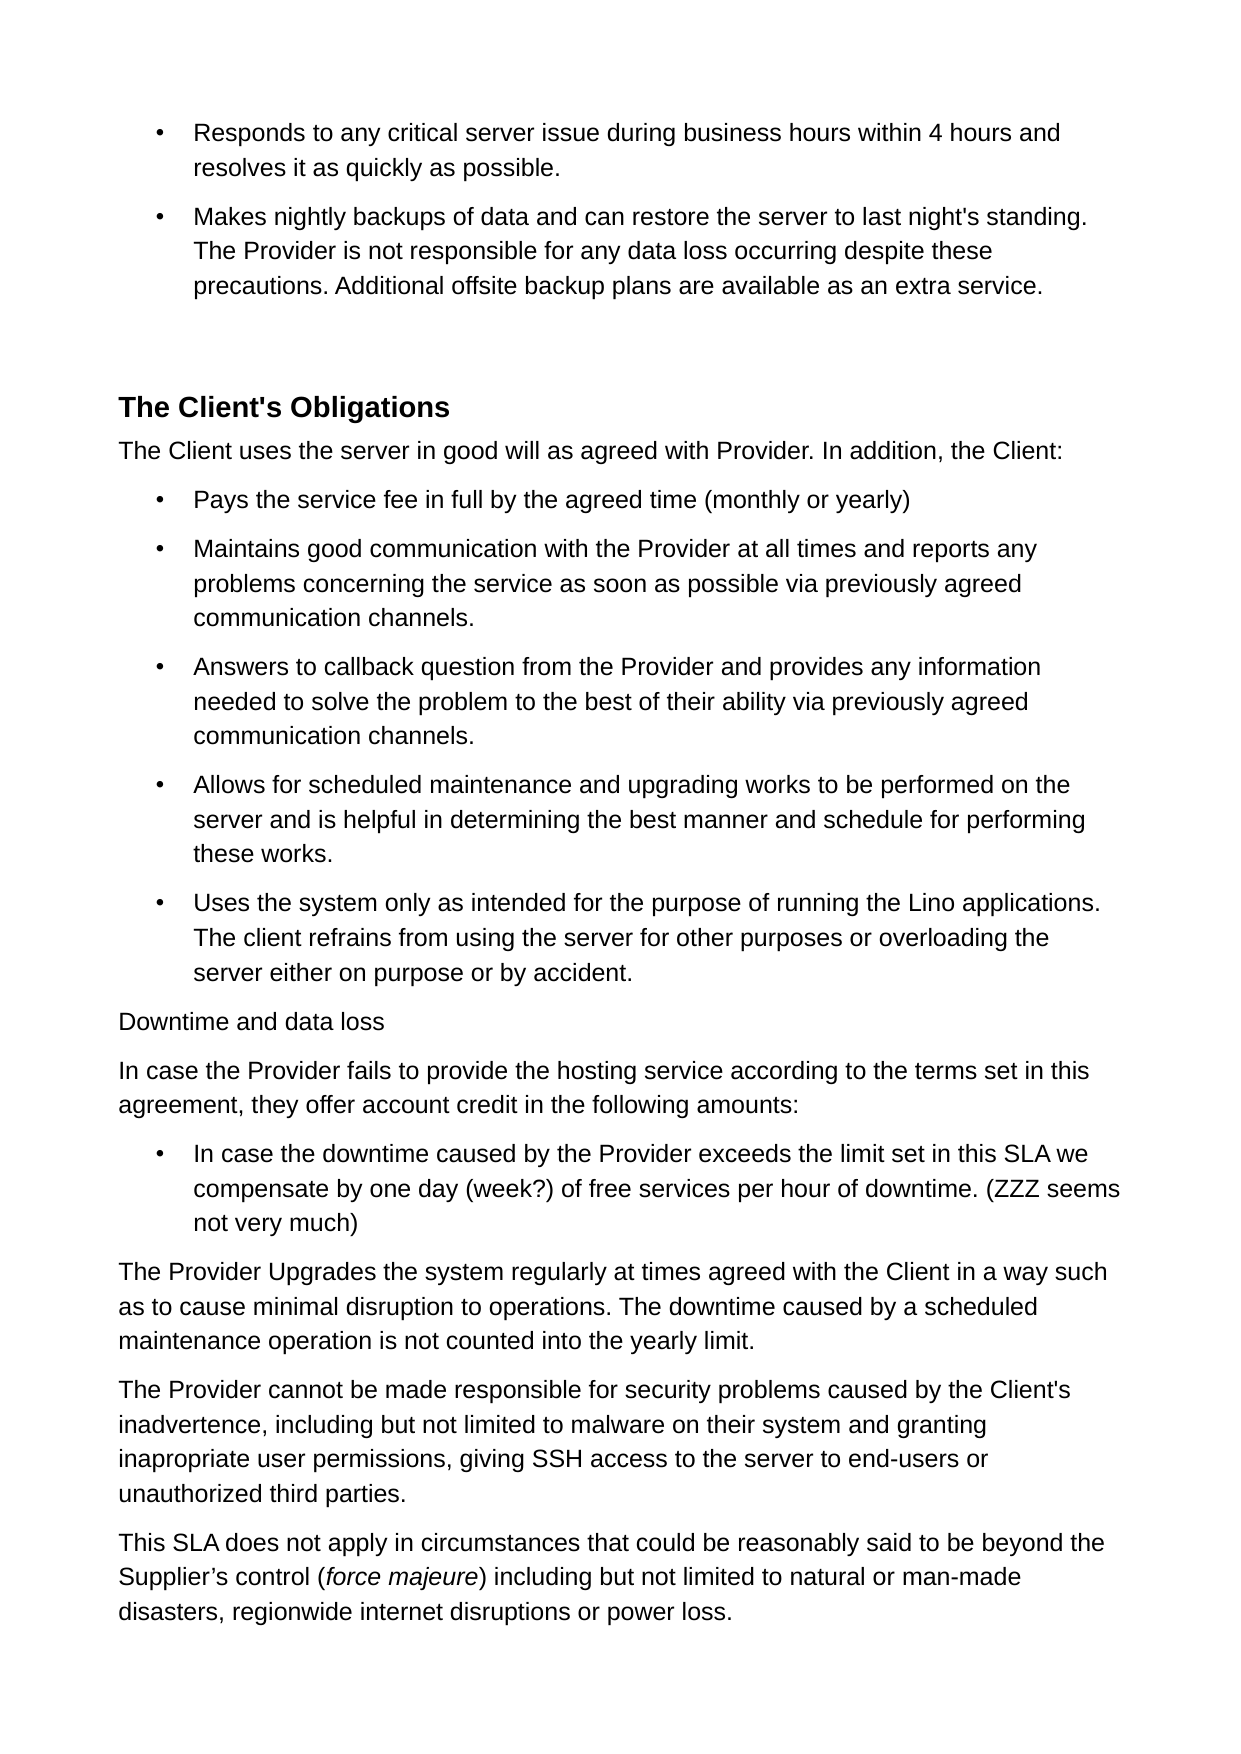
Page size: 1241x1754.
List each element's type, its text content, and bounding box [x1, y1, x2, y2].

list Responds to any critical server issue during business hours within 4 hours and resolves it as quickly as possible. [156, 118, 1122, 181]
text The Provider Upgrades the system regularly at times agreed with the Client in a way such as to cause minimal disruption to operations. The downtime caused by a scheduled maintenance operation is not counted into the yearly limit. [118, 1257, 1122, 1355]
list Answers to callback question from the Provider and provides any information needed to solve the problem to the best of their ability via previously agreed communication channels. [156, 652, 1122, 750]
list Makes nightly backups of data and can restore the server to last night's standing. The Provider is not responsible for any data loss occurring despite these precautions. Additional offsite backup plans are available as an extra service. [156, 202, 1122, 299]
subtitle The Client's Obligations [118, 390, 1122, 423]
list In case the downtime caused by the Provider exceeds the limit set in this SLA we compensate by one day (week?) of free services per hour of downtime. (ZZZ seems not very much) [156, 1139, 1122, 1237]
text This SLA does not apply in circumstances that could be reasonably said to be beyond the Supplier’s control (force majeure) including but not limited to natural or man-made disasters, regionwide internet disruptions or power loss. [118, 1528, 1122, 1626]
text In case the Provider fails to provide the hosting service according to the terms set in this agreement, they offer account credit in the following amounts: [118, 1056, 1122, 1119]
list Pays the service fee in full by the agreed time (monthly or yearly) [156, 485, 1122, 514]
list Allows for scheduled maintenance and upgrading works to be performed on the server and is helpful in determining the best manner and schedule for performing these works. [156, 770, 1122, 868]
list Uses the system only as intended for the purpose of running the Lino applications. The client refrains from using the server for other purposes or overloading the server either on purpose or by accident. [156, 888, 1122, 986]
text The Provider cannot be made responsible for security problems caused by the Client's inadvertence, including but not limited to malware on their system and granting inapropriate user permissions, giving SSH access to the server to end-users or unauthorized third parties. [118, 1375, 1122, 1507]
text The Client uses the server in good will as agreed with Provider. In addition, the Client: [118, 436, 1122, 464]
